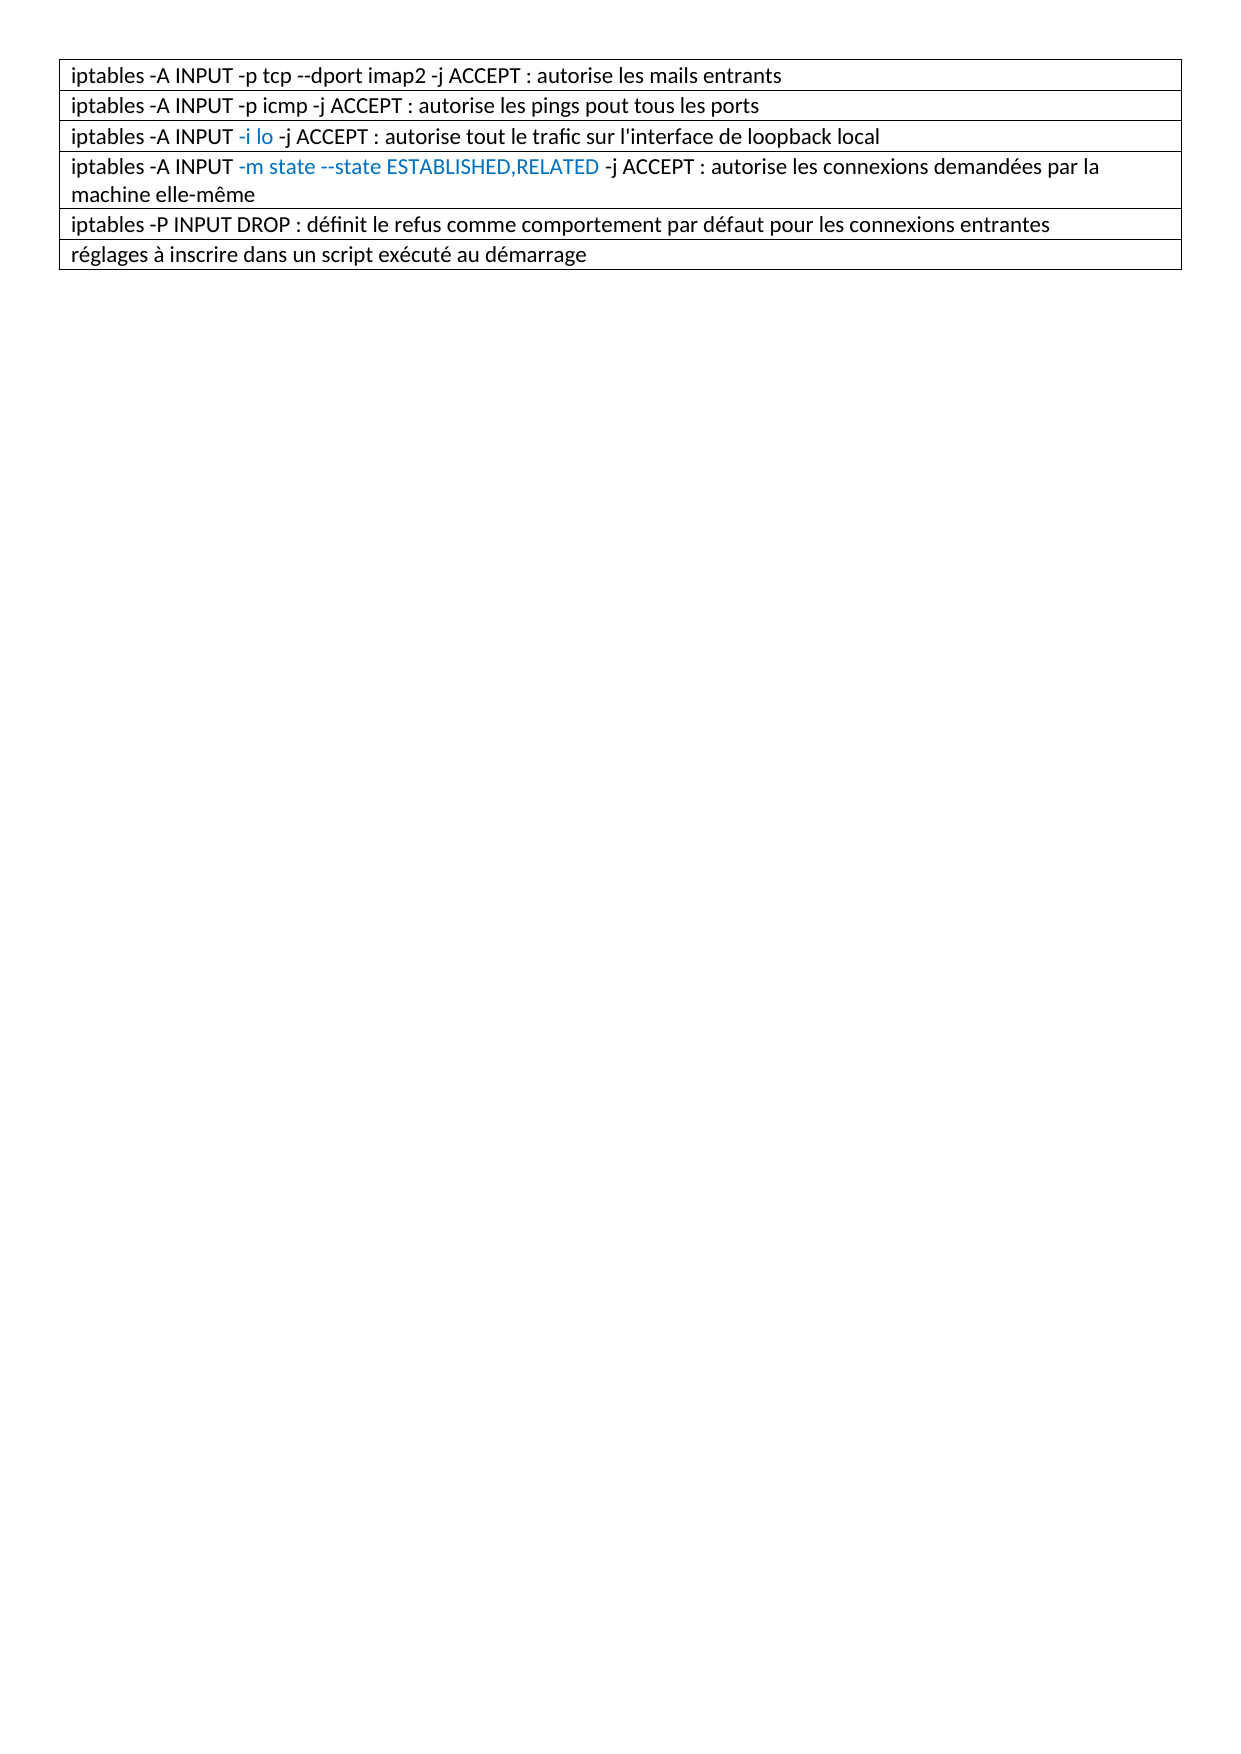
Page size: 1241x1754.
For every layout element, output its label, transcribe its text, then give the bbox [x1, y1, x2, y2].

table_cell iptables -A INPUT -p icmp -j ACCEPT : autorise les pings pout tous les ports [60, 91, 1181, 120]
table_cell iptables -A INPUT -p tcp --dport imap2 -j ACCEPT : autorise les mails entrants [60, 60, 1181, 90]
table_cell iptables -A INPUT -m state --state ESTABLISHED,RELATED -j ACCEPT : autorise les connexions demandées par la machine elle-même [60, 152, 1181, 208]
table_cell iptables -A INPUT -i lo -j ACCEPT : autorise tout le trafic sur l'interface de loopback local [60, 121, 1181, 151]
table_cell réglages à inscrire dans un script exécuté au démarrage [60, 240, 1181, 269]
table_cell iptables -P INPUT DROP : définit le refus comme comportement par défaut pour les connexions entrantes [60, 209, 1181, 239]
